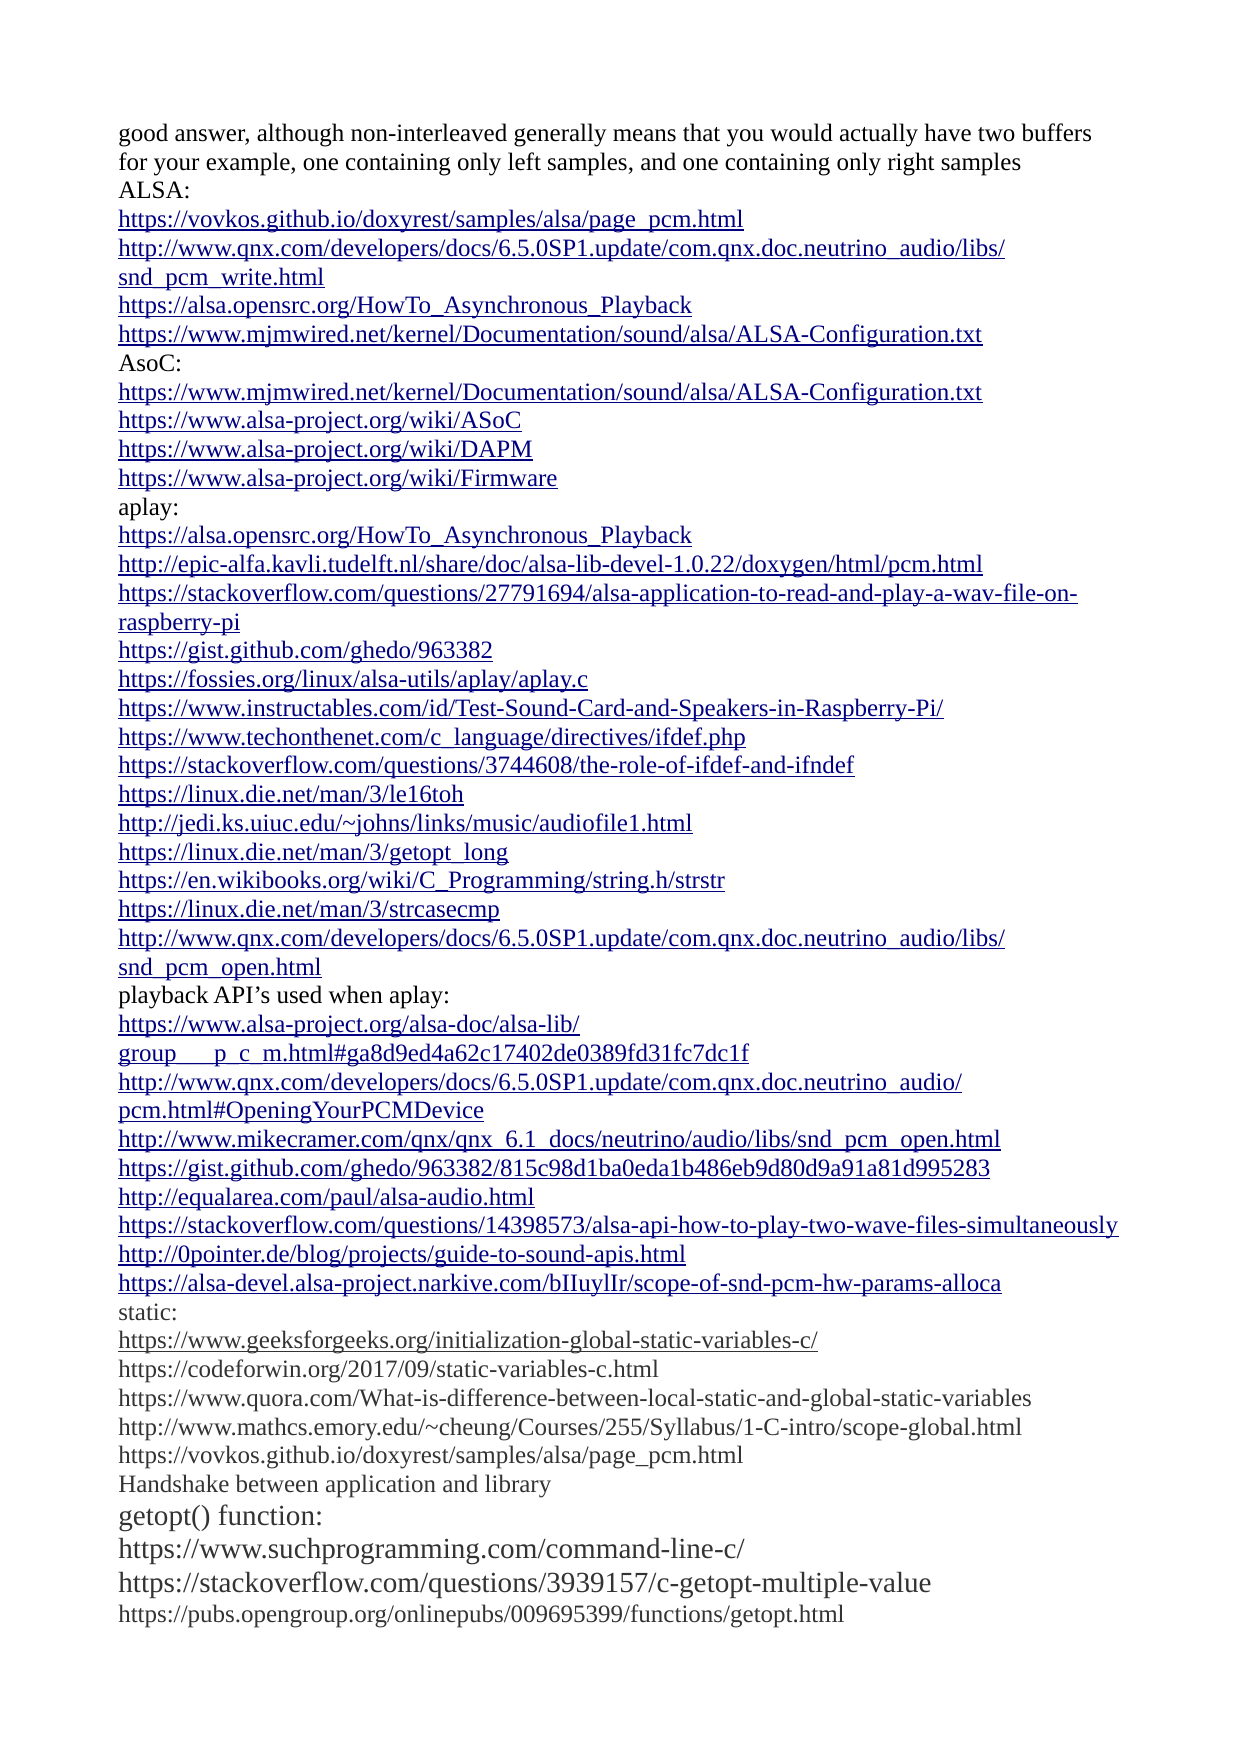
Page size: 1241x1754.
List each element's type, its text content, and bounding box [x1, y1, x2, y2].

text https://gist.github.com/ghedo/963382/815c98d1ba0eda1b486eb9d80d9a91a81d995283 [118, 1153, 1122, 1182]
text https://stackoverflow.com/questions/3744608/the-role-of-ifdef-and-ifndef [118, 751, 1122, 779]
text https://www.alsa-project.org/alsa-doc/alsa-lib/group___p_c_m.html#ga8d9ed4a62c17402de0389fd31fc7dc1f [118, 1009, 1122, 1067]
text playback API’s used when aplay: [118, 981, 1122, 1009]
text https://stackoverflow.com/questions/3939157/c-getopt-multiple-value [118, 1565, 1122, 1599]
text getopt() function: [118, 1498, 1122, 1532]
text static: [118, 1297, 1122, 1326]
text https://www.suchprogramming.com/command-line-c/ [118, 1532, 1122, 1565]
text good answer, although non-interleaved generally means that you would actually have two buffers for your example, one containing only left samples, and one containing only right samples [118, 118, 1122, 176]
text https://gist.github.com/ghedo/963382 [118, 636, 1122, 664]
text https://www.instructables.com/id/Test-Sound-Card-and-Speakers-in-Raspberry-Pi/ [118, 693, 1122, 722]
text AsoC: [118, 348, 1122, 377]
text http://www.mathcs.emory.edu/~cheung/Courses/255/Syllabus/1-C-intro/scope-global.html [118, 1412, 1122, 1441]
text https://pubs.opengroup.org/onlinepubs/009695399/functions/getopt.html [118, 1599, 1122, 1627]
text ALSA: [118, 176, 1122, 204]
text http://jedi.ks.uiuc.edu/~johns/links/music/audiofile1.html [118, 808, 1122, 837]
text https://www.alsa-project.org/wiki/DAPM [118, 434, 1122, 463]
text https://www.alsa-project.org/wiki/ASoC [118, 406, 1122, 434]
text http://www.qnx.com/developers/docs/6.5.0SP1.update/com.qnx.doc.neutrino_audio/pcm.html#OpeningYourPCMDevice [118, 1067, 1122, 1124]
text https://linux.die.net/man/3/getopt_long [118, 837, 1122, 866]
text https://www.techonthenet.com/c_language/directives/ifdef.php [118, 722, 1122, 751]
text http://equalarea.com/paul/alsa-audio.html [118, 1182, 1122, 1211]
text https://stackoverflow.com/questions/27791694/alsa-application-to-read-and-play-a-wav-file-on-raspberry-pi [118, 578, 1122, 636]
text aplay: [118, 492, 1122, 521]
text https://alsa.opensrc.org/HowTo_Asynchronous_Playback [118, 521, 1122, 549]
text http://www.mikecramer.com/qnx/qnx_6.1_docs/neutrino/audio/libs/snd_pcm_open.html [118, 1124, 1122, 1153]
text https://fossies.org/linux/alsa-utils/aplay/aplay.c [118, 664, 1122, 693]
text https://alsa-devel.alsa-project.narkive.com/bIIuylIr/scope-of-snd-pcm-hw-params-alloca [118, 1268, 1122, 1297]
text http://www.qnx.com/developers/docs/6.5.0SP1.update/com.qnx.doc.neutrino_audio/libs/snd_pcm_write.html [118, 233, 1122, 291]
text https://codeforwin.org/2017/09/static-variables-c.html [118, 1354, 1122, 1383]
text https://vovkos.github.io/doxyrest/samples/alsa/page_pcm.html [118, 1441, 1122, 1469]
text https://vovkos.github.io/doxyrest/samples/alsa/page_pcm.html [118, 204, 1122, 233]
text Handshake between application and library [118, 1469, 1122, 1498]
text http://www.qnx.com/developers/docs/6.5.0SP1.update/com.qnx.doc.neutrino_audio/libs/snd_pcm_open.html [118, 923, 1122, 981]
text https://www.geeksforgeeks.org/initialization-global-static-variables-c/ [118, 1326, 1122, 1354]
text https://alsa.opensrc.org/HowTo_Asynchronous_Playback [118, 291, 1122, 319]
text http://0pointer.de/blog/projects/guide-to-sound-apis.html [118, 1239, 1122, 1268]
text https://stackoverflow.com/questions/14398573/alsa-api-how-to-play-two-wave-files-simultaneously [118, 1211, 1122, 1239]
text https://linux.die.net/man/3/strcasecmp [118, 894, 1122, 923]
text https://www.mjmwired.net/kernel/Documentation/sound/alsa/ALSA-Configuration.txt [118, 377, 1122, 406]
text https://www.quora.com/What-is-difference-between-local-static-and-global-static-variables [118, 1383, 1122, 1412]
text https://www.alsa-project.org/wiki/Firmware [118, 463, 1122, 492]
text https://linux.die.net/man/3/le16toh [118, 779, 1122, 808]
text https://en.wikibooks.org/wiki/C_Programming/string.h/strstr [118, 866, 1122, 894]
text https://www.mjmwired.net/kernel/Documentation/sound/alsa/ALSA-Configuration.txt [118, 319, 1122, 348]
text http://epic-alfa.kavli.tudelft.nl/share/doc/alsa-lib-devel-1.0.22/doxygen/html/pcm.html [118, 549, 1122, 578]
